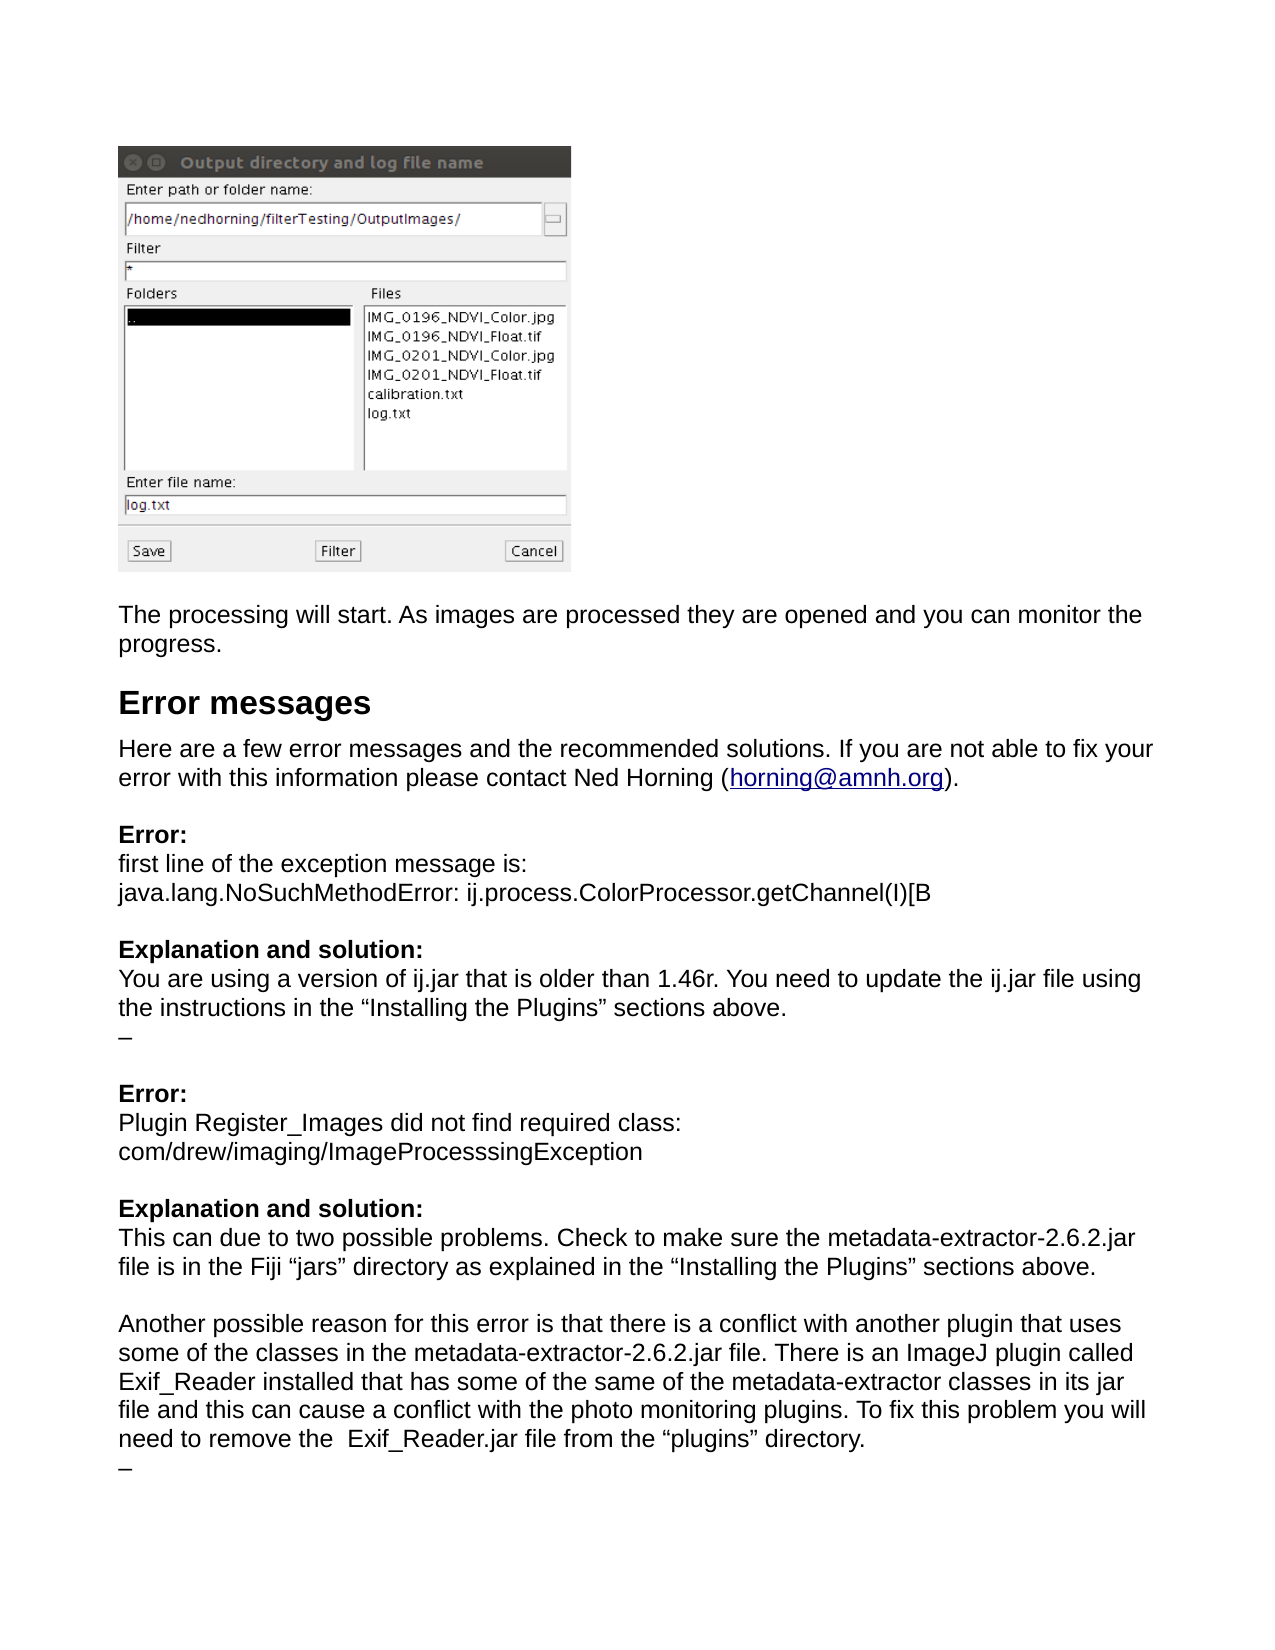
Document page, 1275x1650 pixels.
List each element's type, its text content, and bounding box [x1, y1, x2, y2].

text Here are a few error messages and the recommended solutions. If you are not able to fix your error with this information please contact Ned Horning (horning@amnh.org). [118, 734, 1157, 792]
text Plugin Register_Images did not find required class: com/drew/imaging/ImageProcesssingException [118, 1108, 1157, 1165]
text Explanation and solution: [118, 935, 1157, 964]
text You are using a version of ij.jar that is older than 1.46r. You need to update the ij.jar file using the instructions in the “Installing the Plugins” sections above. [118, 964, 1157, 1022]
subtitle Error messages [118, 683, 1157, 722]
text Error: [118, 1079, 1157, 1108]
text Error: [118, 820, 1157, 849]
text java.lang.NoSuchMethodError: ij.process.ColorProcessor.getChannel(I)[B [118, 878, 1157, 907]
picture [118, 146, 572, 572]
text This can due to two possible problems. Check to make sure the metadata-extractor-2.6.2.jar file is in the Fiji “jars” directory as explained in the “Installing the Plugins” sections above. [118, 1223, 1157, 1280]
text – [118, 1453, 1157, 1482]
text Explanation and solution: [118, 1194, 1157, 1223]
text Another possible reason for this error is that there is a conflict with another plugin that uses some of the classes in the metadata-extractor-2.6.2.jar file. There is an ImageJ plugin called Exif_Reader installed that has some of the same of the metadata-extractor classes in its jar file and this can cause a conflict with the photo monitoring plugins. To fix this problem you will need to remove the Exif_Reader.jar file from the “plugins” directory. [118, 1309, 1157, 1453]
text – [118, 1022, 1157, 1050]
text first line of the exception message is: [118, 849, 1157, 878]
text The processing will start. As images are processed they are opened and you can monitor the progress. [118, 601, 1157, 658]
